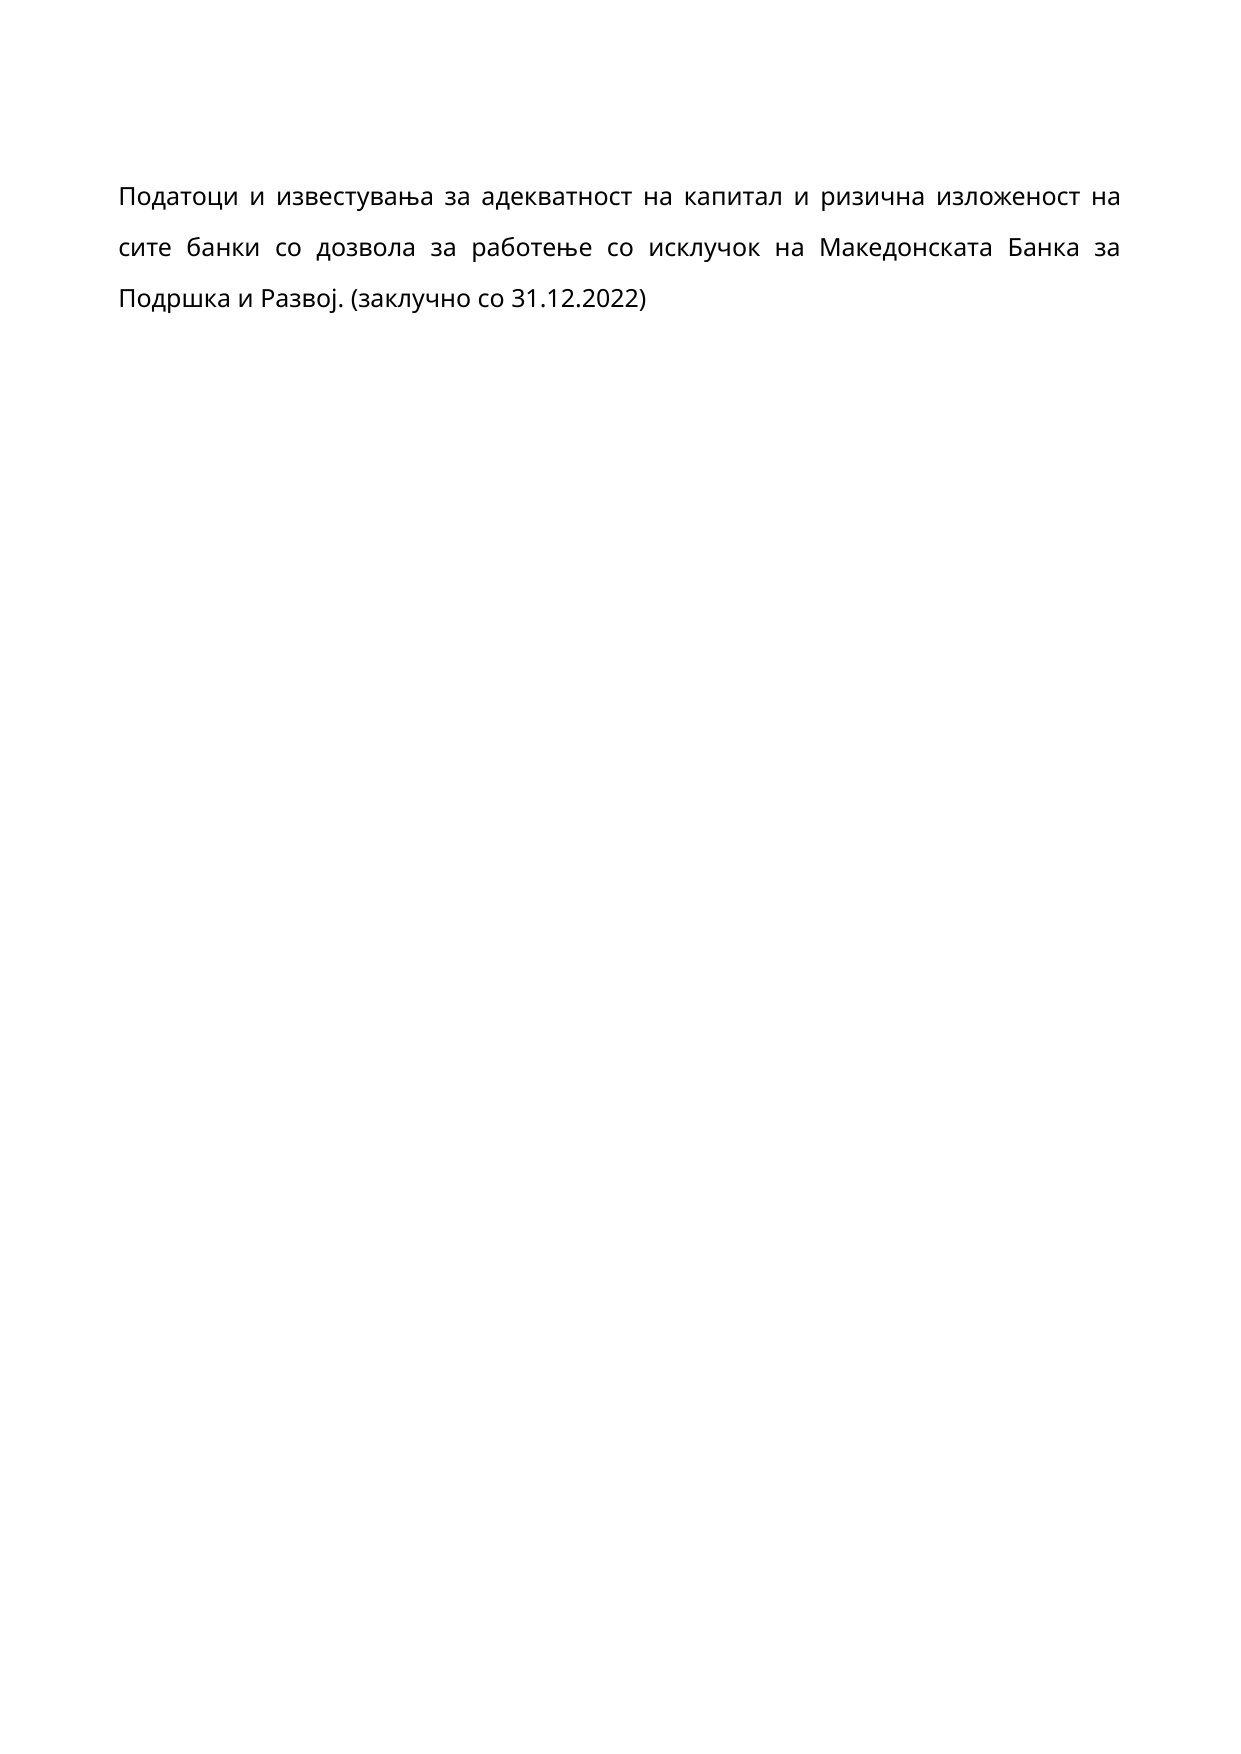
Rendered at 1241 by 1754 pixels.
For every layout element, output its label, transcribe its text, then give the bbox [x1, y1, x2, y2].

text Податоци и известувања за адекватност на капитал и ризична изложеност на сите банки со дозвола за работење со исклучок на Македонската Банка за Подршка и Развој. (заклучно со 31.12.2022) [118, 178, 1122, 314]
